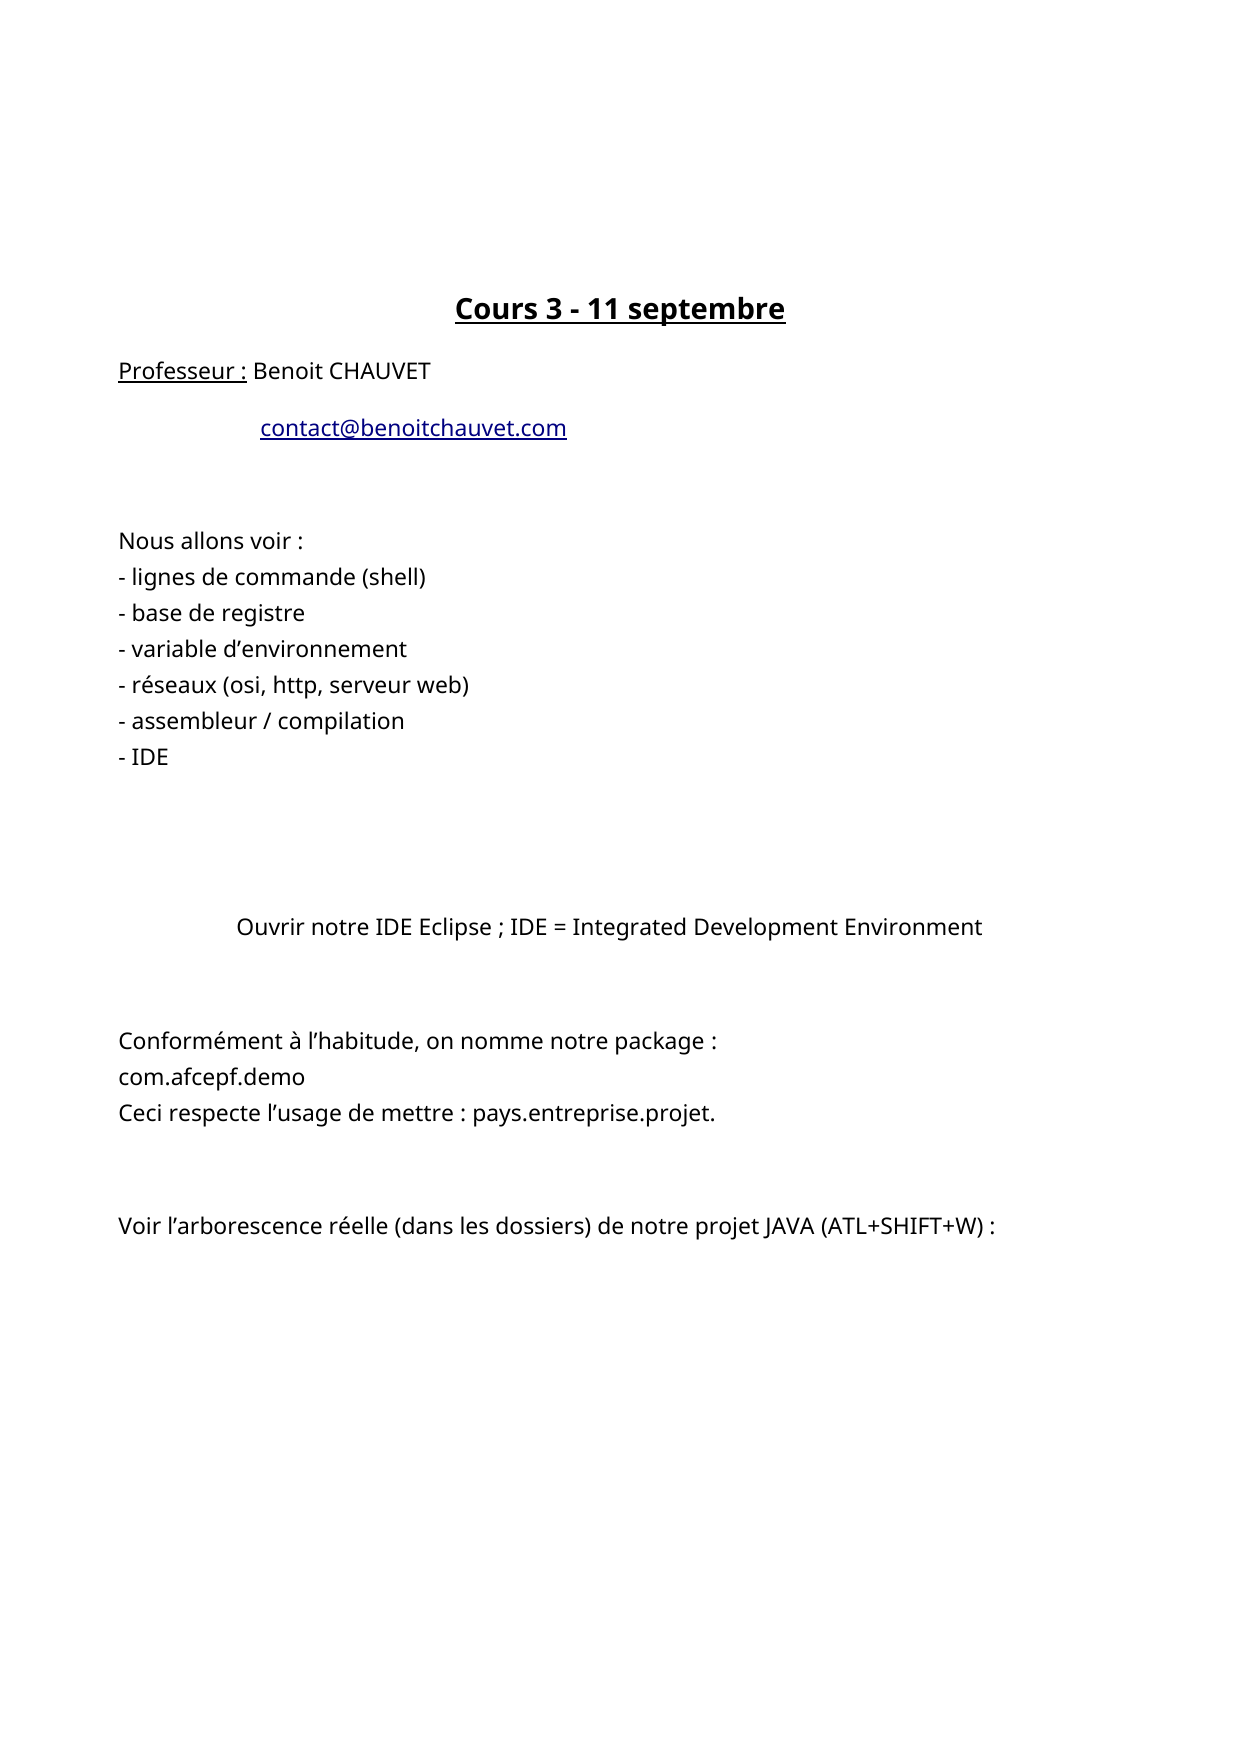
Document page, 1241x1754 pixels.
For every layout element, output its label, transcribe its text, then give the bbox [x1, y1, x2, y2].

text Ouvrir notre IDE Eclipse ; IDE = Integrated Development Environment [118, 911, 1122, 942]
text Professeur : Benoit CHAUVET [118, 355, 1122, 386]
text Nous allons voir : - lignes de commande (shell) - base de registre - variable d’environnement - réseaux (osi, http, serveur web) - assembleur / compilation - IDE [118, 525, 1122, 772]
text contact@benoitchauvet.com [118, 412, 1122, 443]
text Conformément à l’habitude, on nomme notre package : com.afcepf.demo Ceci respecte l’usage de mettre : pays.entreprise.projet. [118, 1025, 1122, 1128]
text Voir l’arborescence réelle (dans les dossiers) de notre projet JAVA (ATL+SHIFT+W) : [118, 1210, 1122, 1241]
text Cours 3 - 11 septembre [118, 288, 1122, 328]
